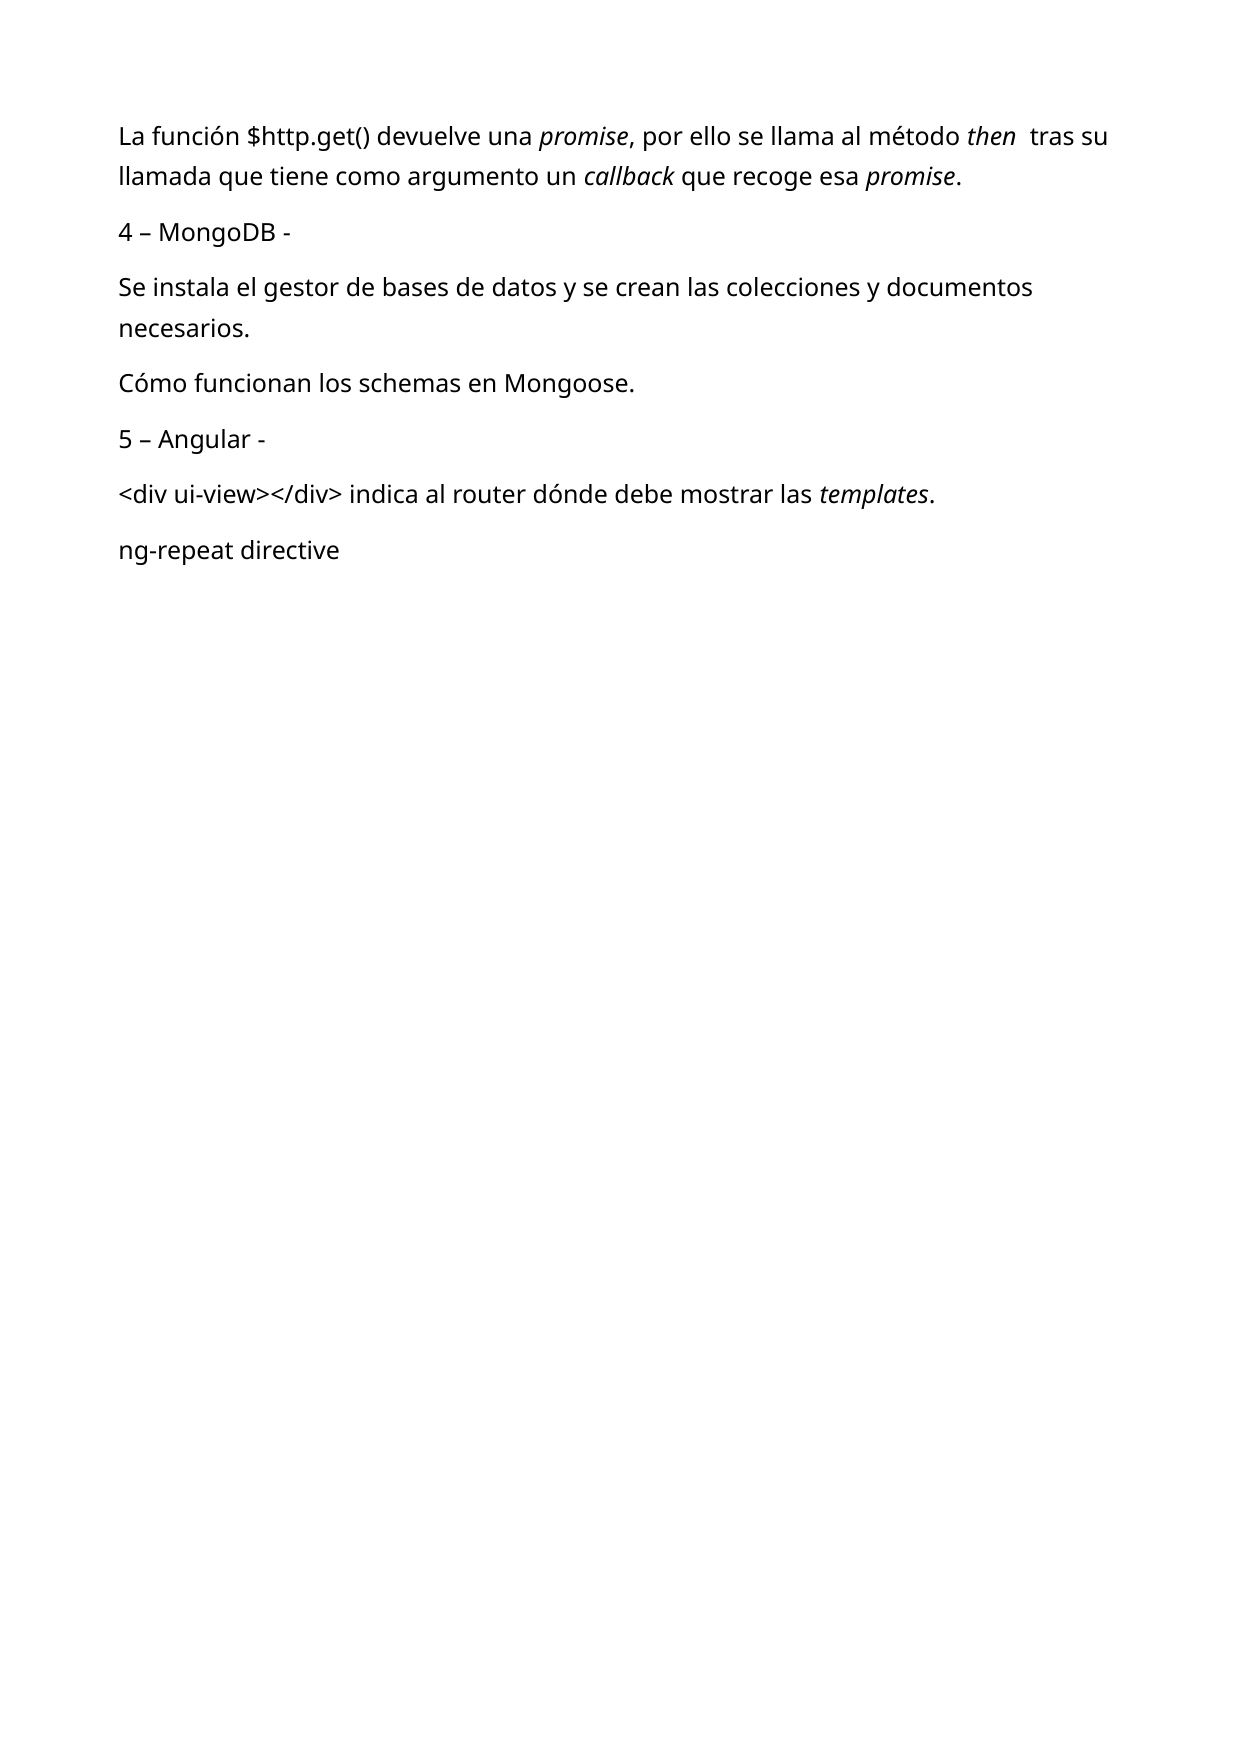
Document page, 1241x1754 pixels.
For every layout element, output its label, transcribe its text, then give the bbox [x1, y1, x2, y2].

text La función $http.get() devuelve una promise, por ello se llama al método then tras su llamada que tiene como argumento un callback que recoge esa promise. [118, 118, 1122, 193]
text <div ui-view></div> indica al router dónde debe mostrar las templates. [118, 477, 1122, 511]
text 4 – MongoDB - [118, 214, 1122, 248]
text ng-repeat directive [118, 532, 1122, 566]
text Cómo funcionan los schemas en Mongoose. [118, 366, 1122, 400]
text 5 – Angular - [118, 421, 1122, 456]
text Se instala el gestor de bases de datos y se crean las colecciones y documentos necesarios. [118, 270, 1122, 345]
